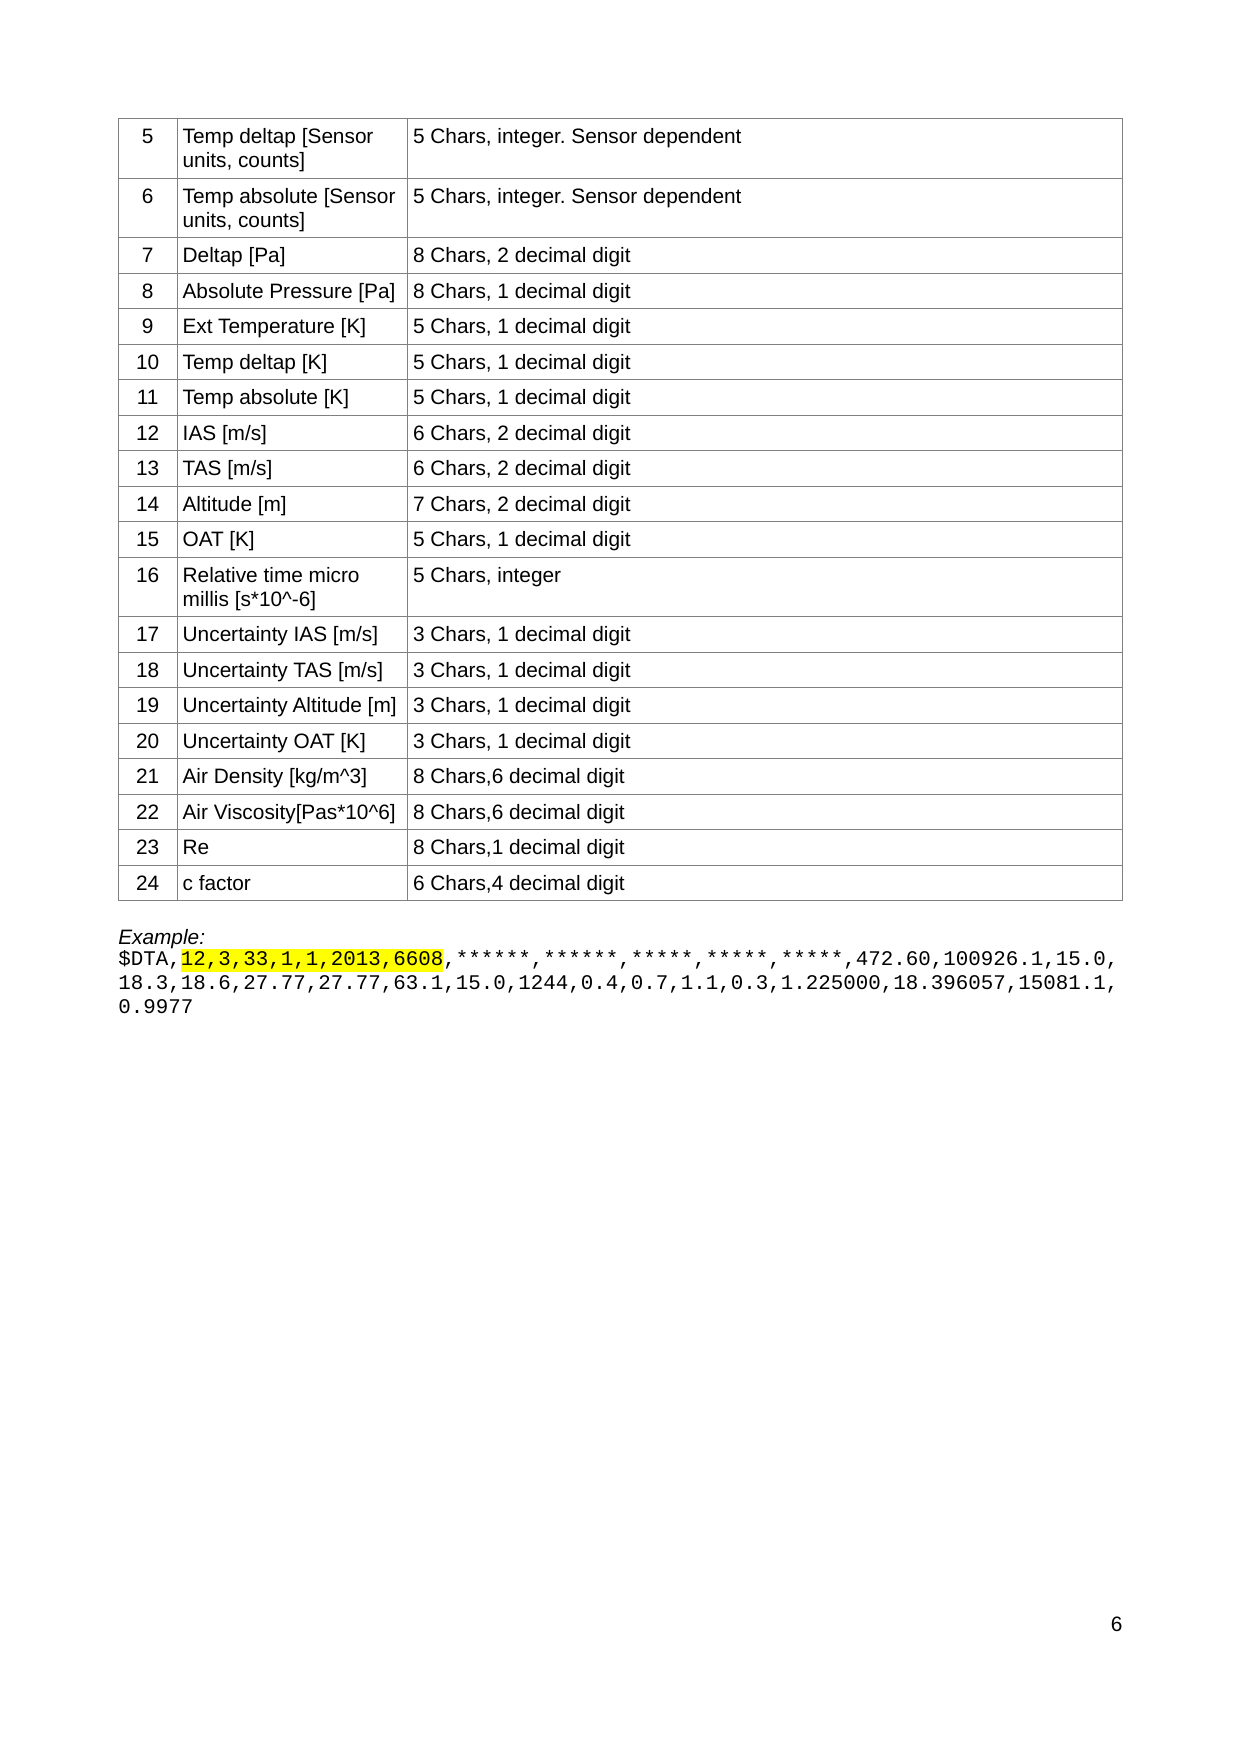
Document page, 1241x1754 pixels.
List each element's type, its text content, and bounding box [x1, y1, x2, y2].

table_cell Air Viscosity[Pas*10^6] [178, 795, 407, 829]
table_cell 7 [119, 238, 177, 273]
table_cell 5 Chars, integer [408, 558, 1122, 616]
table_cell OAT [K] [178, 522, 407, 557]
table_cell 15 [119, 522, 177, 557]
table_cell 24 [119, 866, 177, 900]
table_cell Temp absolute [K] [178, 380, 407, 415]
table_cell Uncertainty Altitude [m] [178, 688, 407, 723]
table_cell 3 Chars, 1 decimal digit [408, 653, 1122, 687]
table_cell 8 Chars,1 decimal digit [408, 830, 1122, 865]
table_cell 8 Chars, 2 decimal digit [408, 238, 1122, 273]
table_cell 9 [119, 309, 177, 344]
table_cell 21 [119, 759, 177, 794]
table_cell Relative time micro millis [s*10^-6] [178, 558, 407, 616]
table_cell Deltap [Pa] [178, 238, 407, 273]
table_cell 5 Chars, integer. Sensor dependent [408, 119, 1122, 178]
table_cell Ext Temperature [K] [178, 309, 407, 344]
table_cell 22 [119, 795, 177, 829]
table_cell Temp absolute [Sensor units, counts] [178, 179, 407, 237]
table_cell 5 [119, 119, 177, 178]
table_cell Uncertainty IAS [m/s] [178, 617, 407, 652]
table_cell Uncertainty OAT [K] [178, 724, 407, 758]
table_cell 5 Chars, 1 decimal digit [408, 522, 1122, 557]
table_cell 23 [119, 830, 177, 865]
table_cell 7 Chars, 2 decimal digit [408, 487, 1122, 521]
table_cell Re [178, 830, 407, 865]
table_cell Temp deltap [K] [178, 345, 407, 379]
table_cell 12 [119, 416, 177, 450]
table_cell 6 Chars, 2 decimal digit [408, 416, 1122, 450]
table_cell 3 Chars, 1 decimal digit [408, 724, 1122, 758]
table_cell 8 Chars,6 decimal digit [408, 759, 1122, 794]
table_cell 19 [119, 688, 177, 723]
table_cell 18 [119, 653, 177, 687]
table_cell 6 [119, 179, 177, 237]
table_cell 3 Chars, 1 decimal digit [408, 617, 1122, 652]
table_cell 11 [119, 380, 177, 415]
table_cell IAS [m/s] [178, 416, 407, 450]
table_cell 20 [119, 724, 177, 758]
table_cell 5 Chars, 1 decimal digit [408, 309, 1122, 344]
table_cell 17 [119, 617, 177, 652]
table_cell 8 Chars, 1 decimal digit [408, 274, 1122, 308]
text $DTA,12,3,33,1,1,2013,6608,******,******,*****,*****,*****,472.60,100926.1,15.0,18.3,18.6,27.77,27.77,63.1,15.0,1244,0.4,0.7,1.1,0.3,1.225000,18.396057,15081.1,0.9977 [118, 948, 1122, 1019]
table_cell Altitude [m] [178, 487, 407, 521]
table_cell Uncertainty TAS [m/s] [178, 653, 407, 687]
table_cell 6 Chars,4 decimal digit [408, 866, 1122, 900]
table_cell 5 Chars, 1 decimal digit [408, 345, 1122, 379]
table_cell Absolute Pressure [Pa] [178, 274, 407, 308]
table_cell 10 [119, 345, 177, 379]
table_cell Air Density [kg/m^3] [178, 759, 407, 794]
table_cell 3 Chars, 1 decimal digit [408, 688, 1122, 723]
table_cell TAS [m/s] [178, 451, 407, 486]
table_cell 6 Chars, 2 decimal digit [408, 451, 1122, 486]
table_cell 14 [119, 487, 177, 521]
table_cell 5 Chars, integer. Sensor dependent [408, 179, 1122, 237]
table_cell 5 Chars, 1 decimal digit [408, 380, 1122, 415]
table_cell 16 [119, 558, 177, 616]
table_cell c factor [178, 866, 407, 900]
table_cell 8 Chars,6 decimal digit [408, 795, 1122, 829]
table_cell 13 [119, 451, 177, 486]
table_cell Temp deltap [Sensor units, counts] [178, 119, 407, 178]
table_cell 8 [119, 274, 177, 308]
text Example: [118, 924, 1122, 948]
